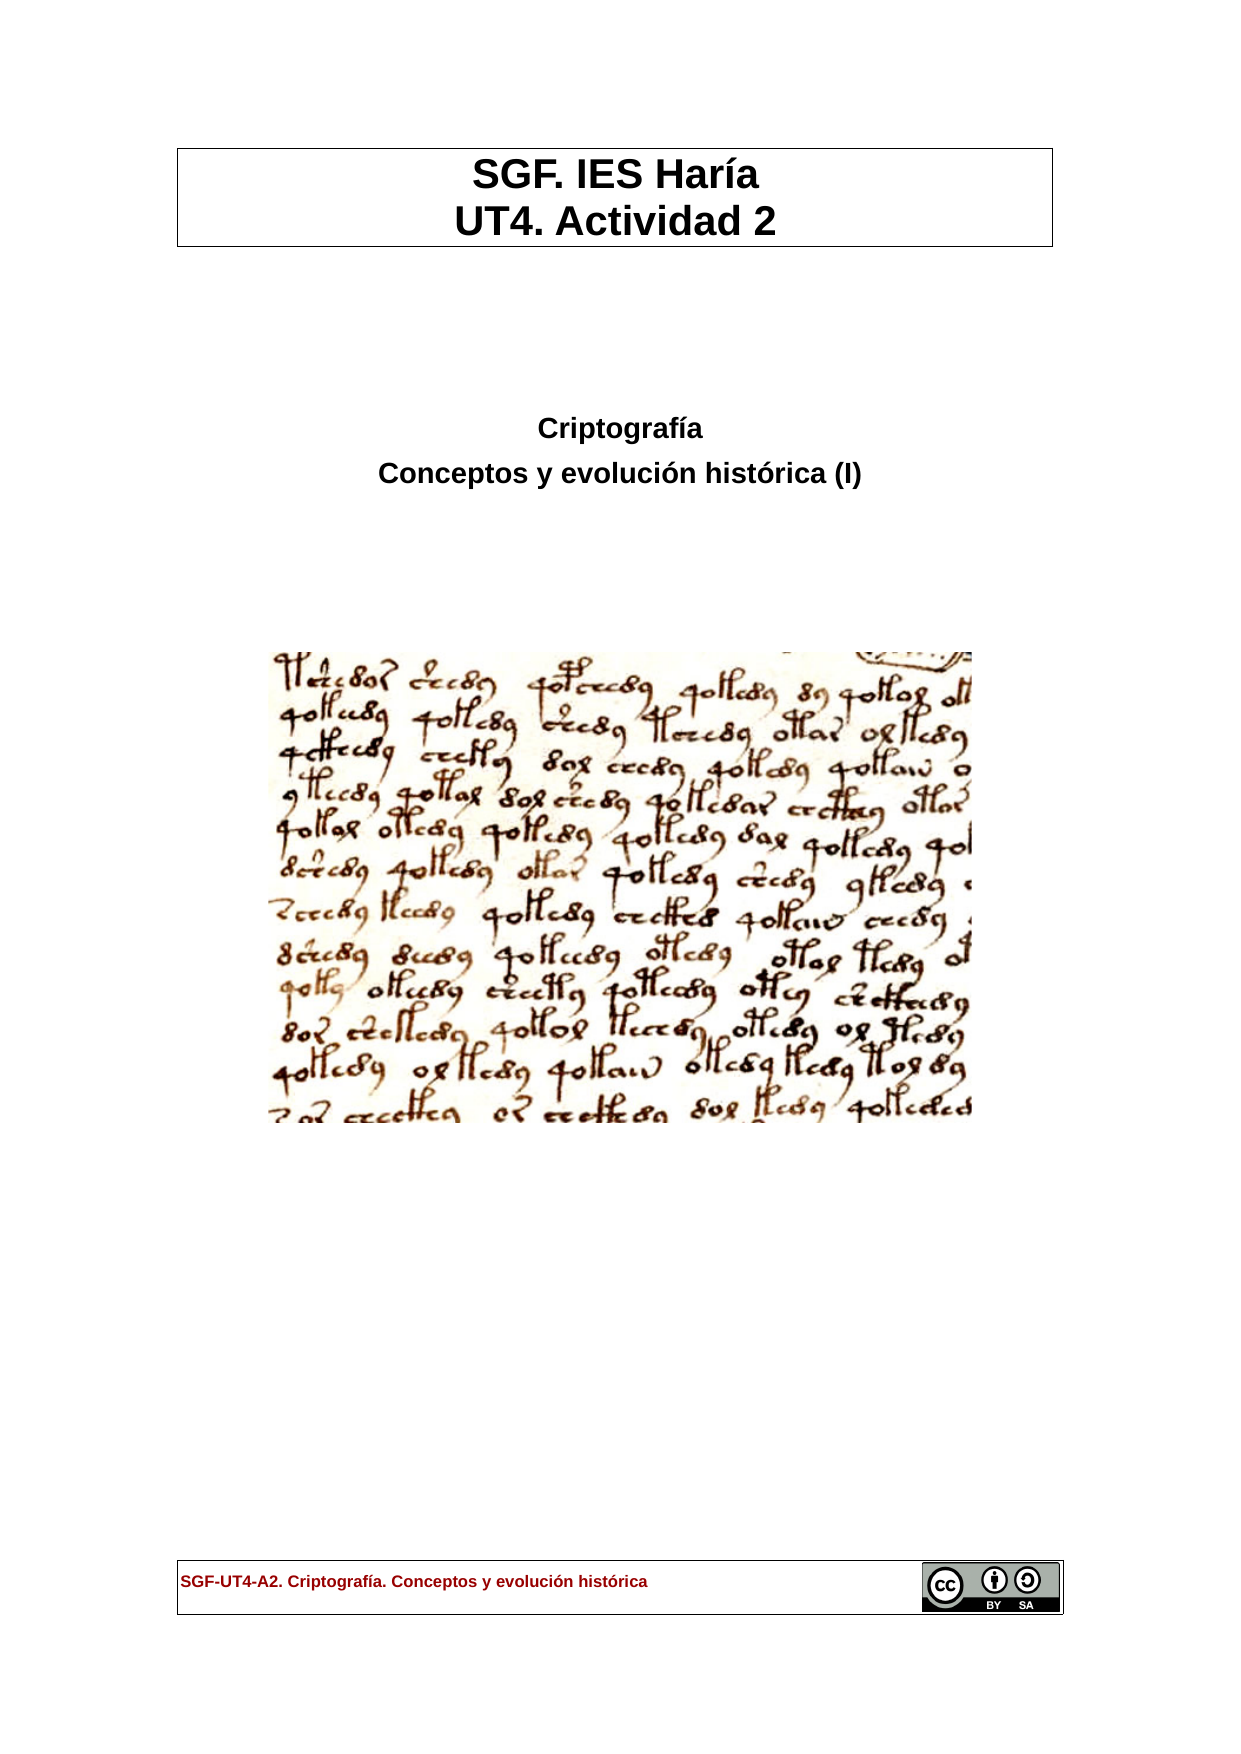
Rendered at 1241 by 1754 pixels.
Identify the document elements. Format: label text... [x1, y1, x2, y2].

text SGF. IES Haría [178, 149, 1052, 194]
text Conceptos y evolución histórica (I) [177, 457, 1063, 490]
picture [268, 652, 972, 1123]
text UT4. Actividad 2 [178, 194, 1052, 246]
picture [922, 1562, 1060, 1612]
subtitle Criptografía [177, 412, 1063, 445]
